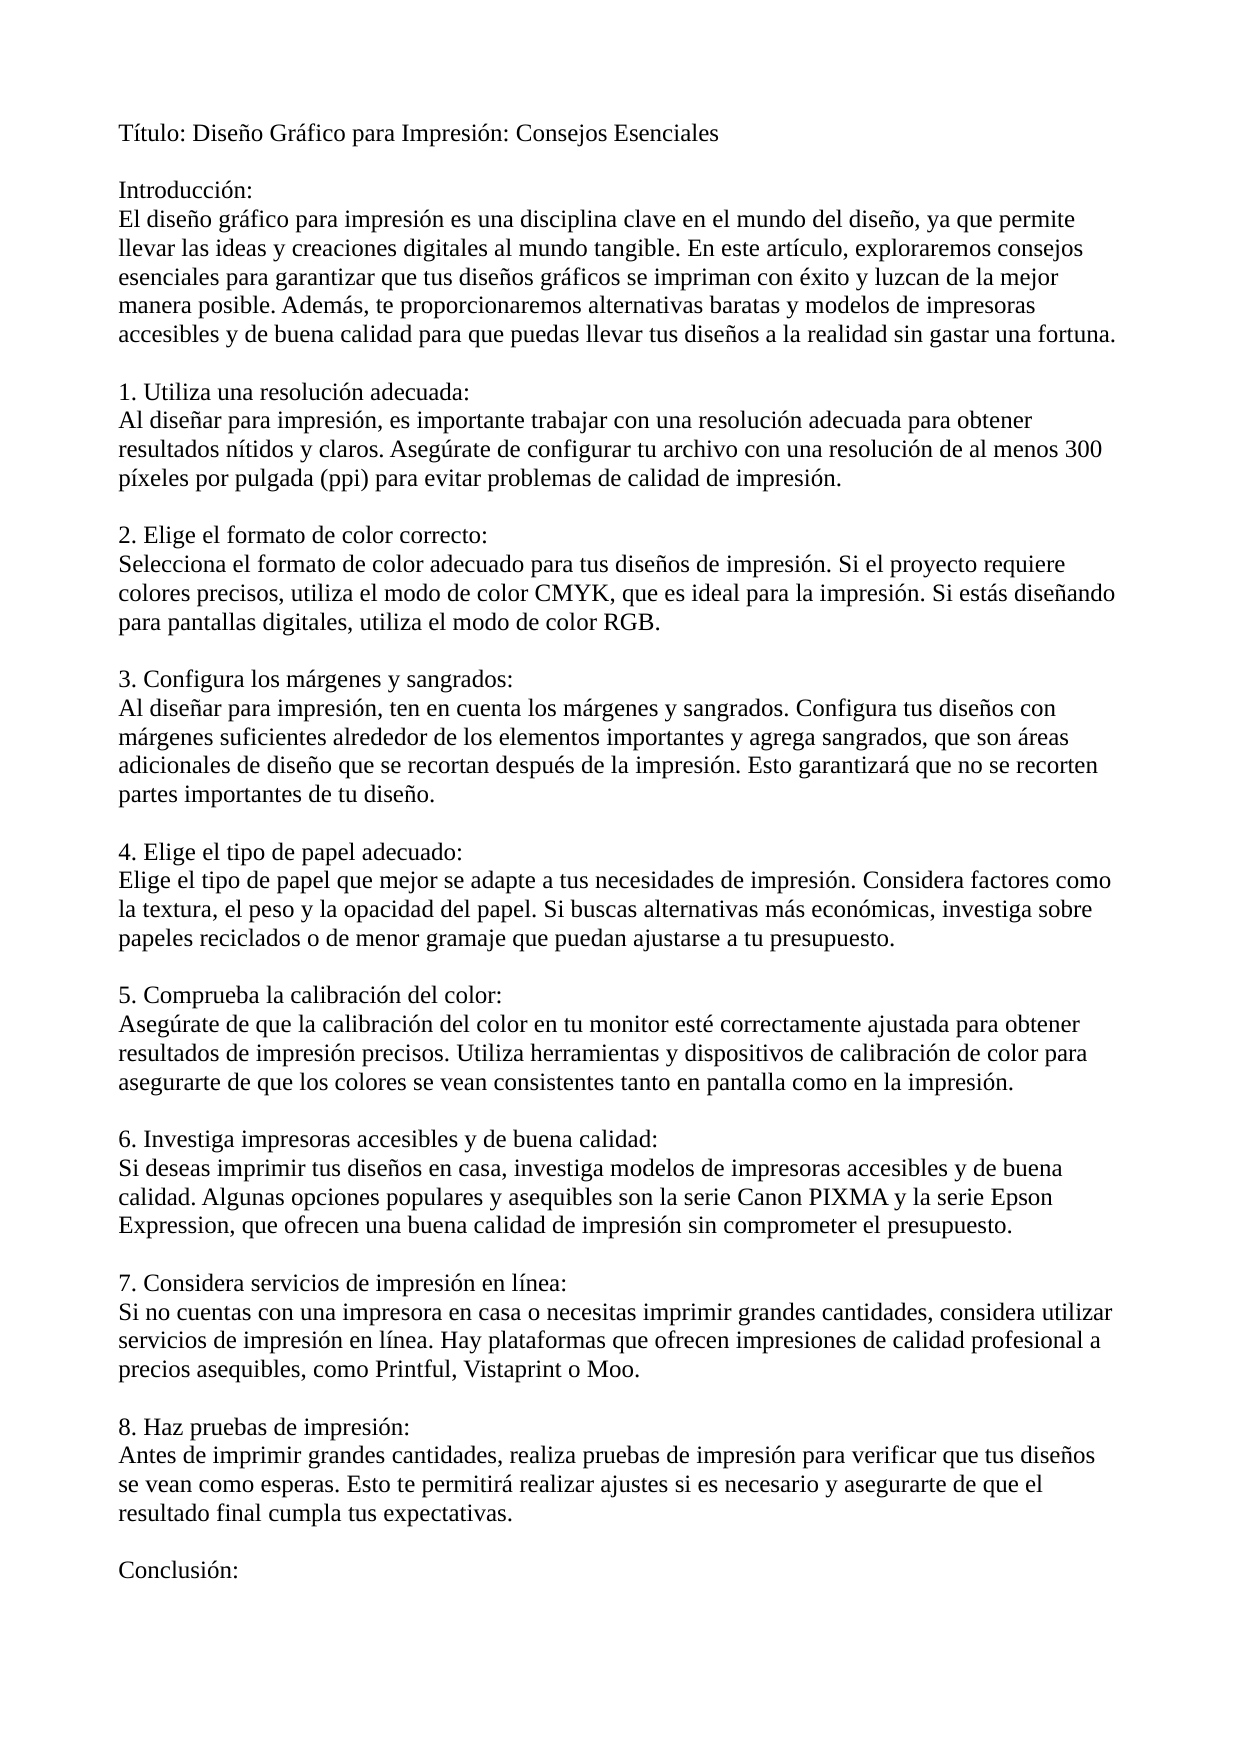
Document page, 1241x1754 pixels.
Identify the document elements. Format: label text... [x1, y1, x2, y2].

text 6. Investiga impresoras accesibles y de buena calidad: [118, 1124, 1122, 1153]
text Asegúrate de que la calibración del color en tu monitor esté correctamente ajustada para obtener resultados de impresión precisos. Utiliza herramientas y dispositivos de calibración de color para asegurarte de que los colores se vean consistentes tanto en pantalla como en la impresión. [118, 1009, 1122, 1096]
text Introducción: [118, 176, 1122, 204]
text Conclusión: [118, 1556, 1122, 1584]
text 7. Considera servicios de impresión en línea: [118, 1268, 1122, 1297]
text 1. Utiliza una resolución adecuada: [118, 377, 1122, 406]
text Si no cuentas con una impresora en casa o necesitas imprimir grandes cantidades, considera utilizar servicios de impresión en línea. Hay plataformas que ofrecen impresiones de calidad profesional a precios asequibles, como Printful, Vistaprint o Moo. [118, 1297, 1122, 1383]
text Si deseas imprimir tus diseños en casa, investiga modelos de impresoras accesibles y de buena calidad. Algunas opciones populares y asequibles son la serie Canon PIXMA y la serie Epson Expression, que ofrecen una buena calidad de impresión sin comprometer el presupuesto. [118, 1153, 1122, 1239]
text Al diseñar para impresión, ten en cuenta los márgenes y sangrados. Configura tus diseños con márgenes suficientes alrededor de los elementos importantes y agrega sangrados, que son áreas adicionales de diseño que se recortan después de la impresión. Esto garantizará que no se recorten partes importantes de tu diseño. [118, 693, 1122, 808]
text 5. Comprueba la calibración del color: [118, 981, 1122, 1009]
text Antes de imprimir grandes cantidades, realiza pruebas de impresión para verificar que tus diseños se vean como esperas. Esto te permitirá realizar ajustes si es necesario y asegurarte de que el resultado final cumpla tus expectativas. [118, 1441, 1122, 1527]
text El diseño gráfico para impresión es una disciplina clave en el mundo del diseño, ya que permite llevar las ideas y creaciones digitales al mundo tangible. En este artículo, exploraremos consejos esenciales para garantizar que tus diseños gráficos se impriman con éxito y luzcan de la mejor manera posible. Además, te proporcionaremos alternativas baratas y modelos de impresoras accesibles y de buena calidad para que puedas llevar tus diseños a la realidad sin gastar una fortuna. [118, 204, 1122, 348]
text Título: Diseño Gráfico para Impresión: Consejos Esenciales [118, 118, 1122, 147]
text 4. Elige el tipo de papel adecuado: [118, 837, 1122, 866]
text 3. Configura los márgenes y sangrados: [118, 664, 1122, 693]
text Al diseñar para impresión, es importante trabajar con una resolución adecuada para obtener resultados nítidos y claros. Asegúrate de configurar tu archivo con una resolución de al menos 300 píxeles por pulgada (ppi) para evitar problemas de calidad de impresión. [118, 406, 1122, 492]
text Selecciona el formato de color adecuado para tus diseños de impresión. Si el proyecto requiere colores precisos, utiliza el modo de color CMYK, que es ideal para la impresión. Si estás diseñando para pantallas digitales, utiliza el modo de color RGB. [118, 549, 1122, 636]
text Elige el tipo de papel que mejor se adapte a tus necesidades de impresión. Considera factores como la textura, el peso y la opacidad del papel. Si buscas alternativas más económicas, investiga sobre papeles reciclados o de menor gramaje que puedan ajustarse a tu presupuesto. [118, 866, 1122, 952]
text 8. Haz pruebas de impresión: [118, 1412, 1122, 1441]
text 2. Elige el formato de color correcto: [118, 521, 1122, 549]
